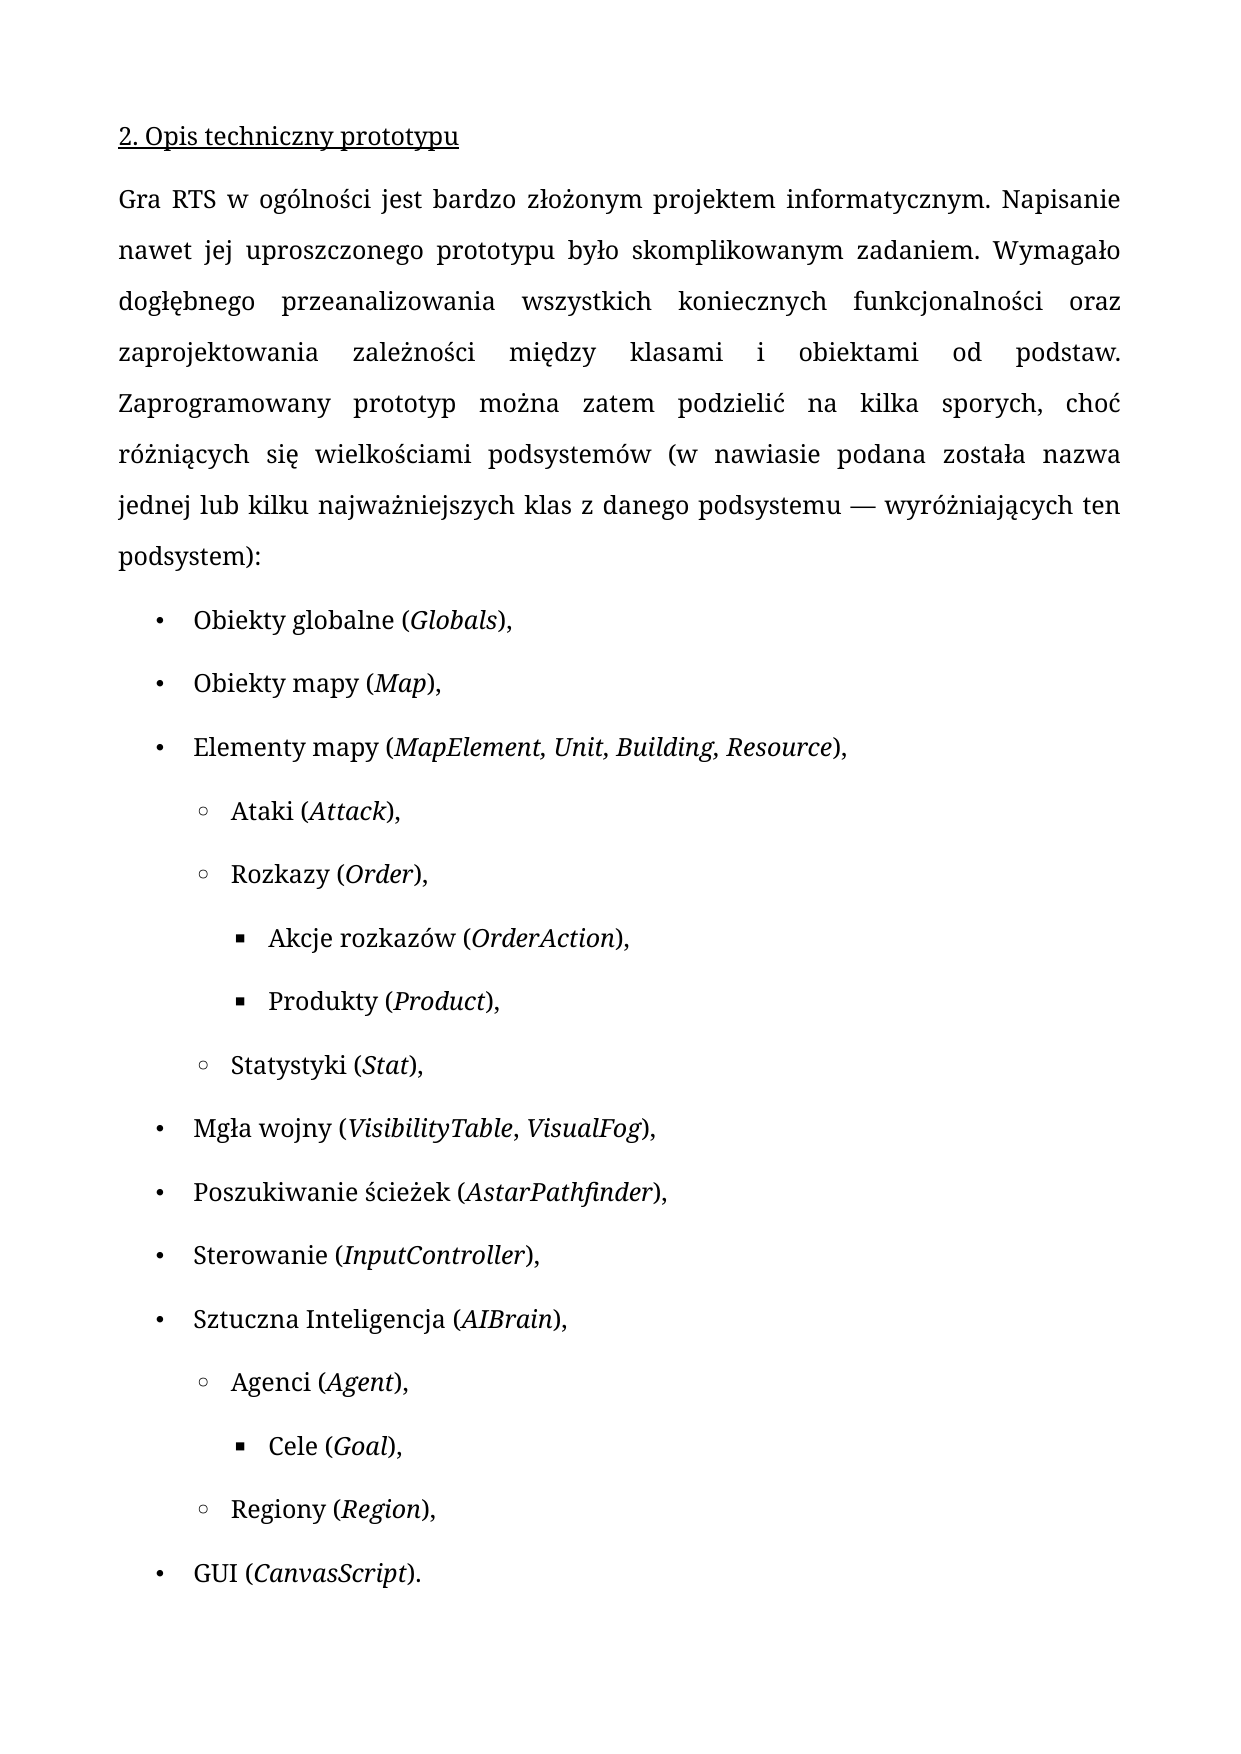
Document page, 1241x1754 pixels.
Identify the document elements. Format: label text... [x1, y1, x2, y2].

list Cele (Goal), [231, 1428, 1122, 1463]
list Obiekty globalne (Globals), [156, 602, 1122, 637]
list Poszukiwanie ścieżek (AstarPathfinder), [156, 1174, 1122, 1208]
text Gra RTS w ogólności jest bardzo złożonym projektem informatycznym. Napisanie nawet jej uproszczonego prototypu było skomplikowanym zadaniem. Wymagało dogłębnego przeanalizowania wszystkich koniecznych funkcjonalności oraz zaprojektowania zależności między klasami i obiektami od podstaw. Zaprogramowany prototyp można zatem podzielić na kilka sporych, choć różniących się wielkościami podsystemów (w nawiasie podana została nazwa jednej lub kilku najważniejszych klas z danego podsystemu — wyróżniających ten podsystem): [118, 182, 1122, 573]
text 2. Opis techniczny prototypu [118, 118, 1122, 152]
list Elementy mapy (MapElement, Unit, Building, Resource), [156, 729, 1122, 764]
list Statystyki (Stat), [193, 1047, 1122, 1081]
list Regiony (Region), [193, 1492, 1122, 1526]
list Akcje rozkazów (OrderAction), [231, 920, 1122, 954]
list Sztuczna Inteligencja (AIBrain), [156, 1301, 1122, 1336]
list Obiekty mapy (Map), [156, 666, 1122, 700]
list Ataki (Attack), [193, 793, 1122, 827]
list Rozkazy (Order), [193, 857, 1122, 891]
list Mgła wojny (VisibilityTable, VisualFog), [156, 1111, 1122, 1145]
list Agenci (Agent), [193, 1365, 1122, 1399]
list GUI (CanvasScript). [156, 1556, 1122, 1590]
list Produkty (Product), [231, 984, 1122, 1018]
list Sterowanie (InputController), [156, 1238, 1122, 1272]
